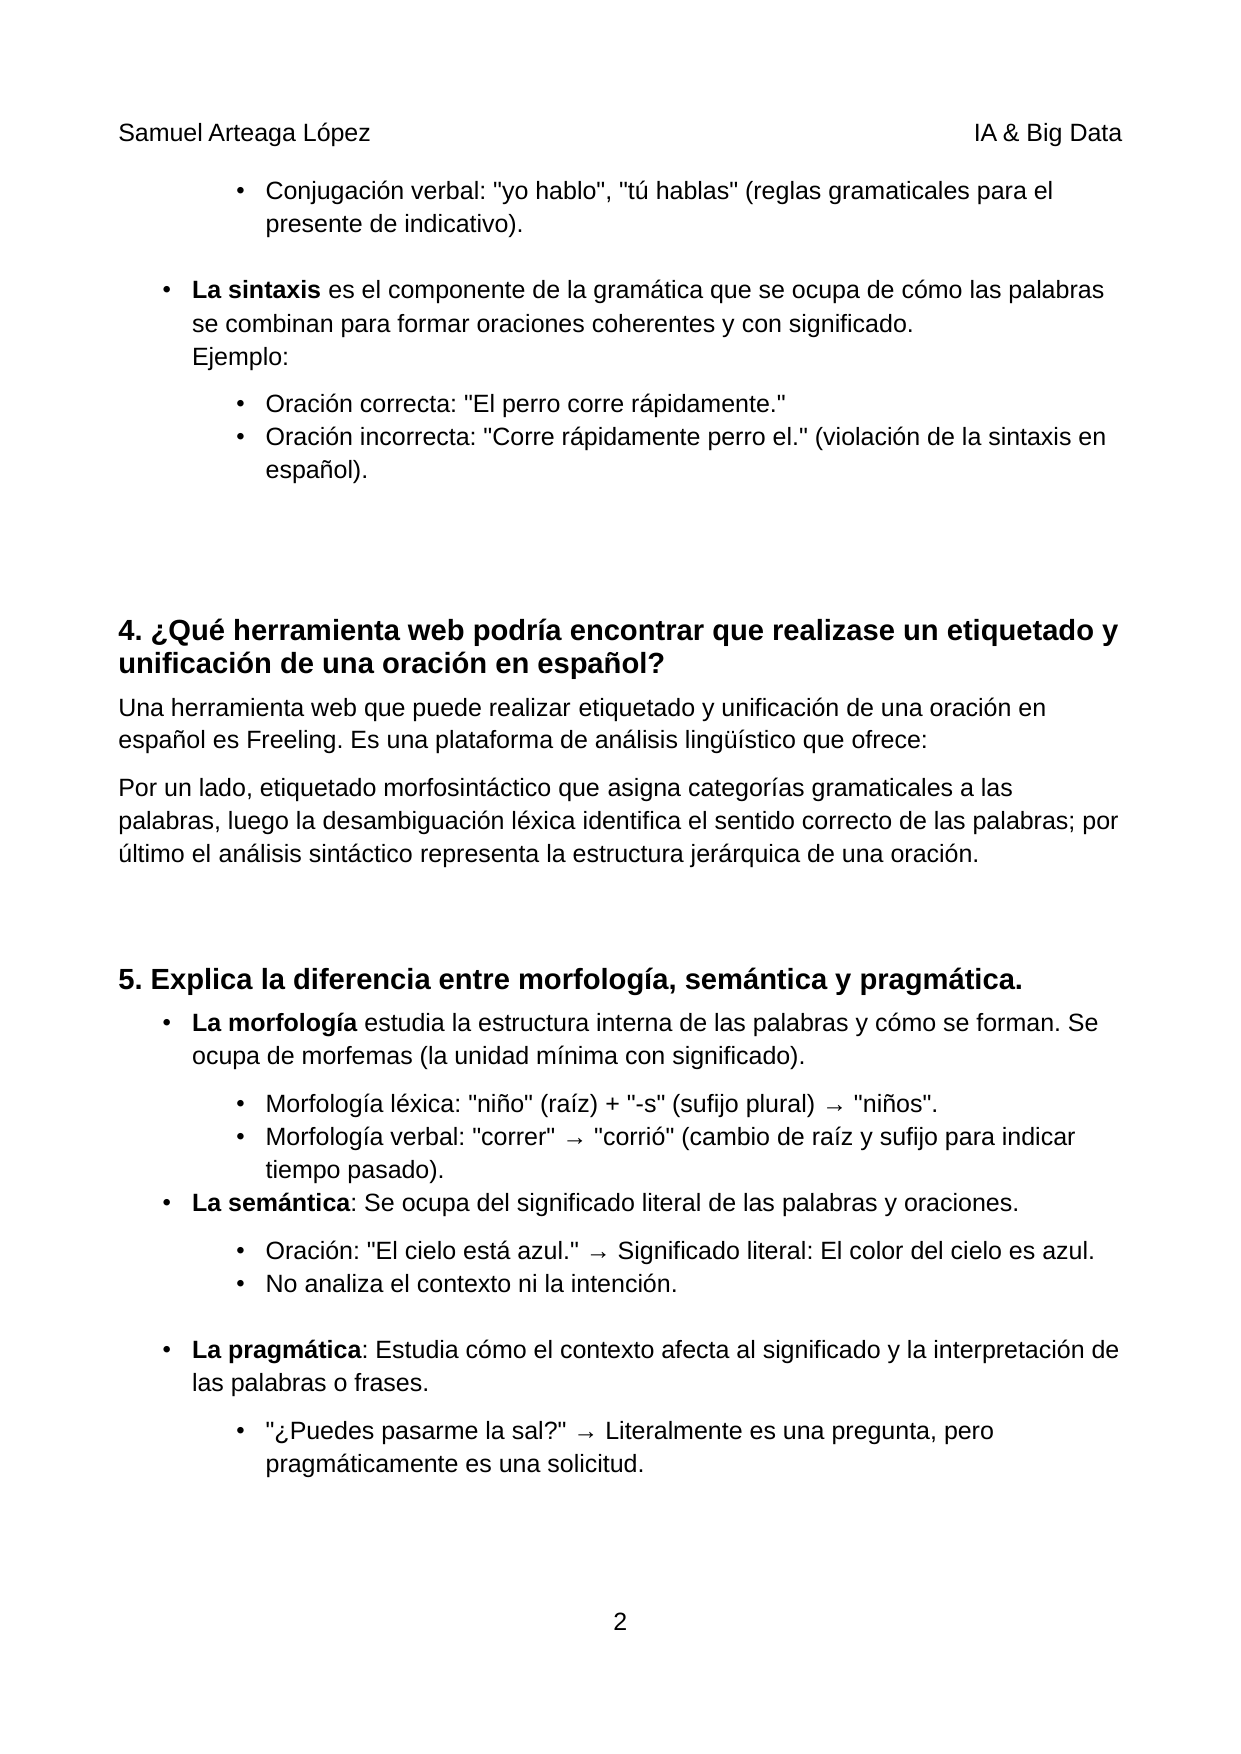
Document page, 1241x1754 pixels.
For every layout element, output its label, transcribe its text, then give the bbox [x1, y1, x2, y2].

list Oración: "El cielo está azul." → Significado literal: El color del cielo es azul. [236, 1236, 1122, 1264]
text Una herramienta web que puede realizar etiquetado y unificación de una oración en español es Freeling. Es una plataforma de análisis lingüístico que ofrece: [118, 692, 1122, 754]
list Morfología verbal: "correr" → "corrió" (cambio de raíz y sufijo para indicar tiempo pasado). [236, 1122, 1122, 1184]
list La sintaxis es el componente de la gramática que se ocupa de cómo las palabras se combinan para formar oraciones coherentes y con significado. Ejemplo: [162, 276, 1122, 370]
list "¿Puedes pasarme la sal?" → Literalmente es una pregunta, pero pragmáticamente es una solicitud. [236, 1416, 1122, 1478]
list Oración correcta: "El perro corre rápidamente." [236, 389, 1122, 418]
list La pragmática: Estudia cómo el contexto afecta al significado y la interpretación de las palabras o frases. [162, 1335, 1122, 1397]
text Por un lado, etiquetado morfosintáctico que asigna categorías gramaticales a las palabras, luego la desambiguación léxica identifica el sentido correcto de las palabras; por último el análisis sintáctico representa la estructura jerárquica de una oración. [118, 773, 1122, 868]
list La morfología estudia la estructura interna de las palabras y cómo se forman. Se ocupa de morfemas (la unidad mínima con significado). [162, 1008, 1122, 1070]
list Morfología léxica: "niño" (raíz) + "-s" (sufijo plural) → "niños". [236, 1089, 1122, 1118]
list La semántica: Se ocupa del significado literal de las palabras y oraciones. [162, 1188, 1122, 1217]
subtitle 4. ¿Qué herramienta web podría encontrar que realizase un etiquetado y unificación de una oración en español? [118, 613, 1122, 680]
list Conjugación verbal: "yo hablo", "tú hablas" (reglas gramaticales para el presente de indicativo). [236, 176, 1122, 238]
list No analiza el contexto ni la intención. [236, 1269, 1122, 1298]
list Oración incorrecta: "Corre rápidamente perro el." (violación de la sintaxis en español). [236, 422, 1122, 484]
subtitle 5. Explica la diferencia entre morfología, semántica y pragmática. [118, 962, 1122, 996]
